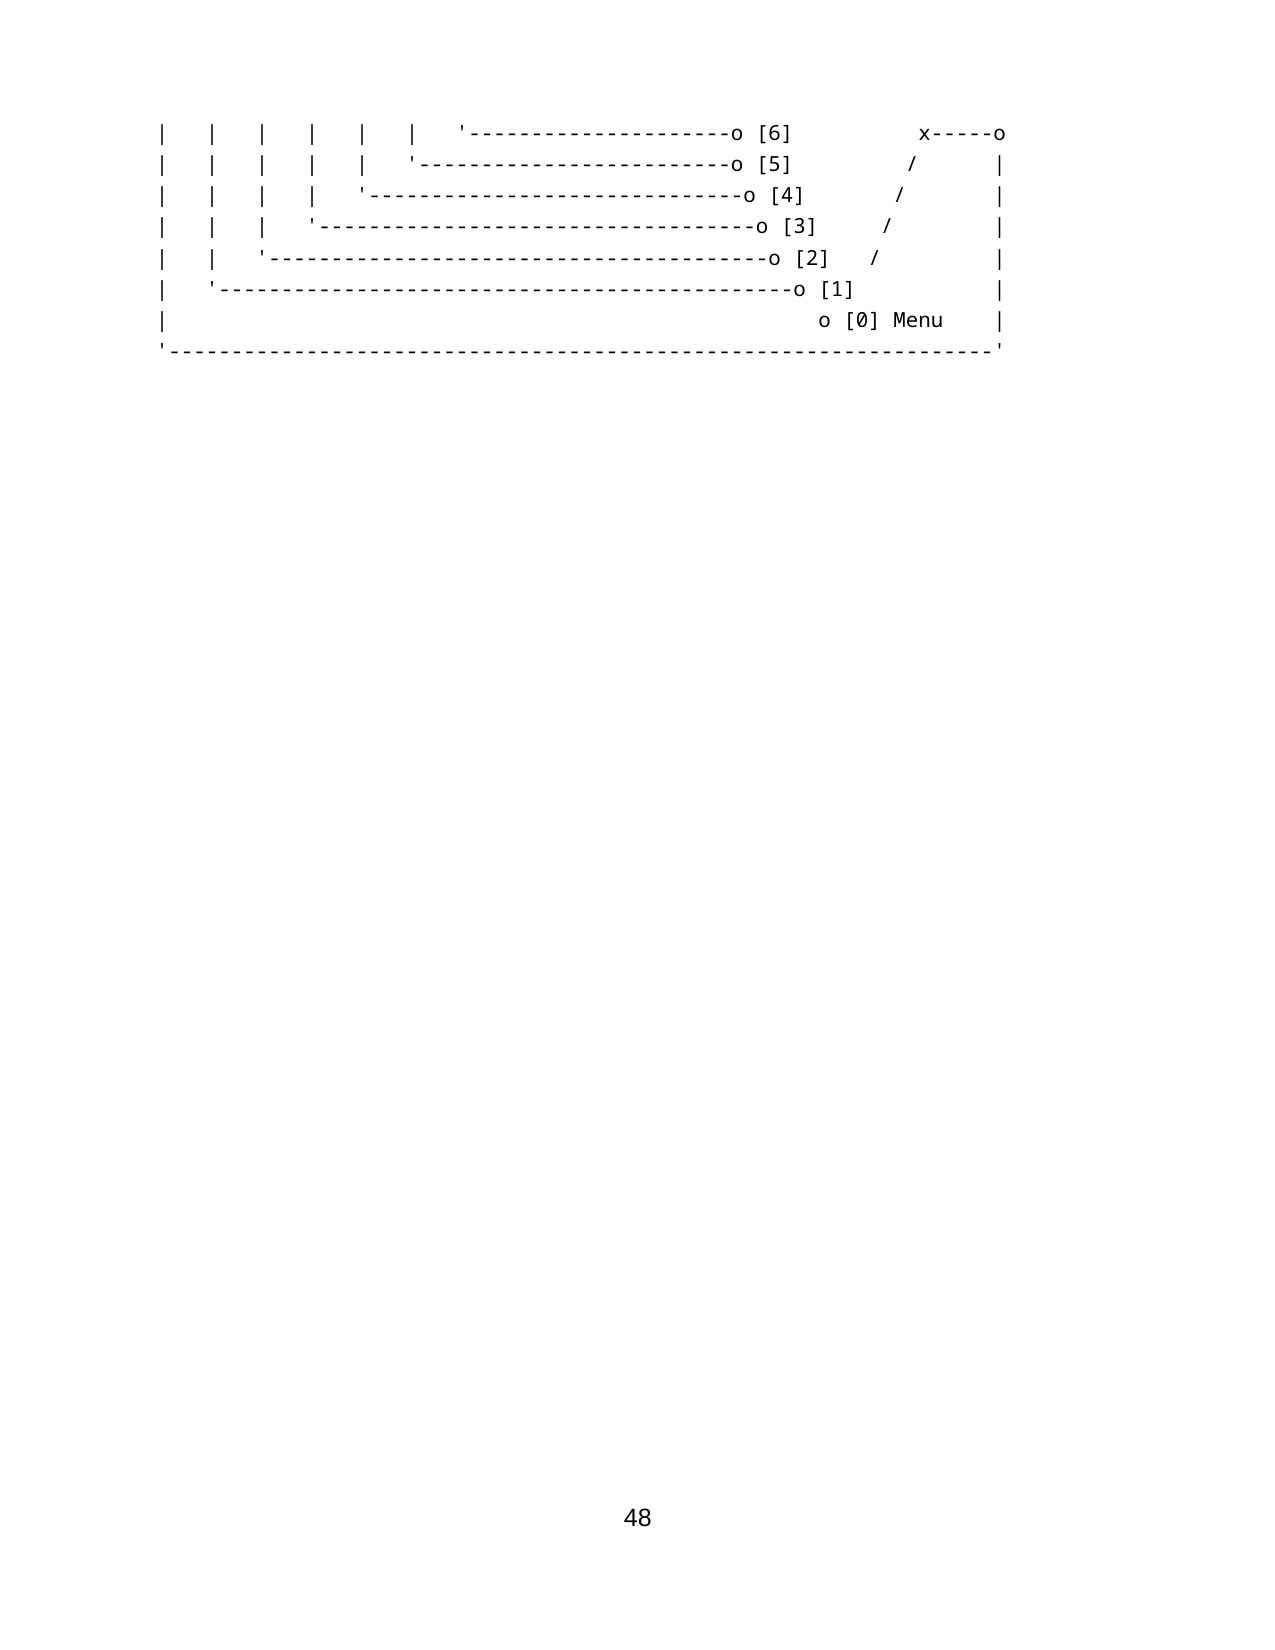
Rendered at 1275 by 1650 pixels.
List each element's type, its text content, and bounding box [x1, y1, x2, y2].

text '------------------------------------------------------------------' [118, 336, 1157, 364]
text | | | | | '-------------------------o [5] / | [118, 149, 1157, 178]
text | | | '-----------------------------------o [3] / | [118, 212, 1157, 240]
text | o [0] Menu | [118, 305, 1157, 333]
text | | '----------------------------------------o [2] / | [118, 243, 1157, 271]
text | '----------------------------------------------o [1] | [118, 274, 1157, 302]
text | | | | | | '---------------------o [6] x-----o [118, 118, 1157, 147]
text | | | | '------------------------------o [4] / | [118, 180, 1157, 209]
